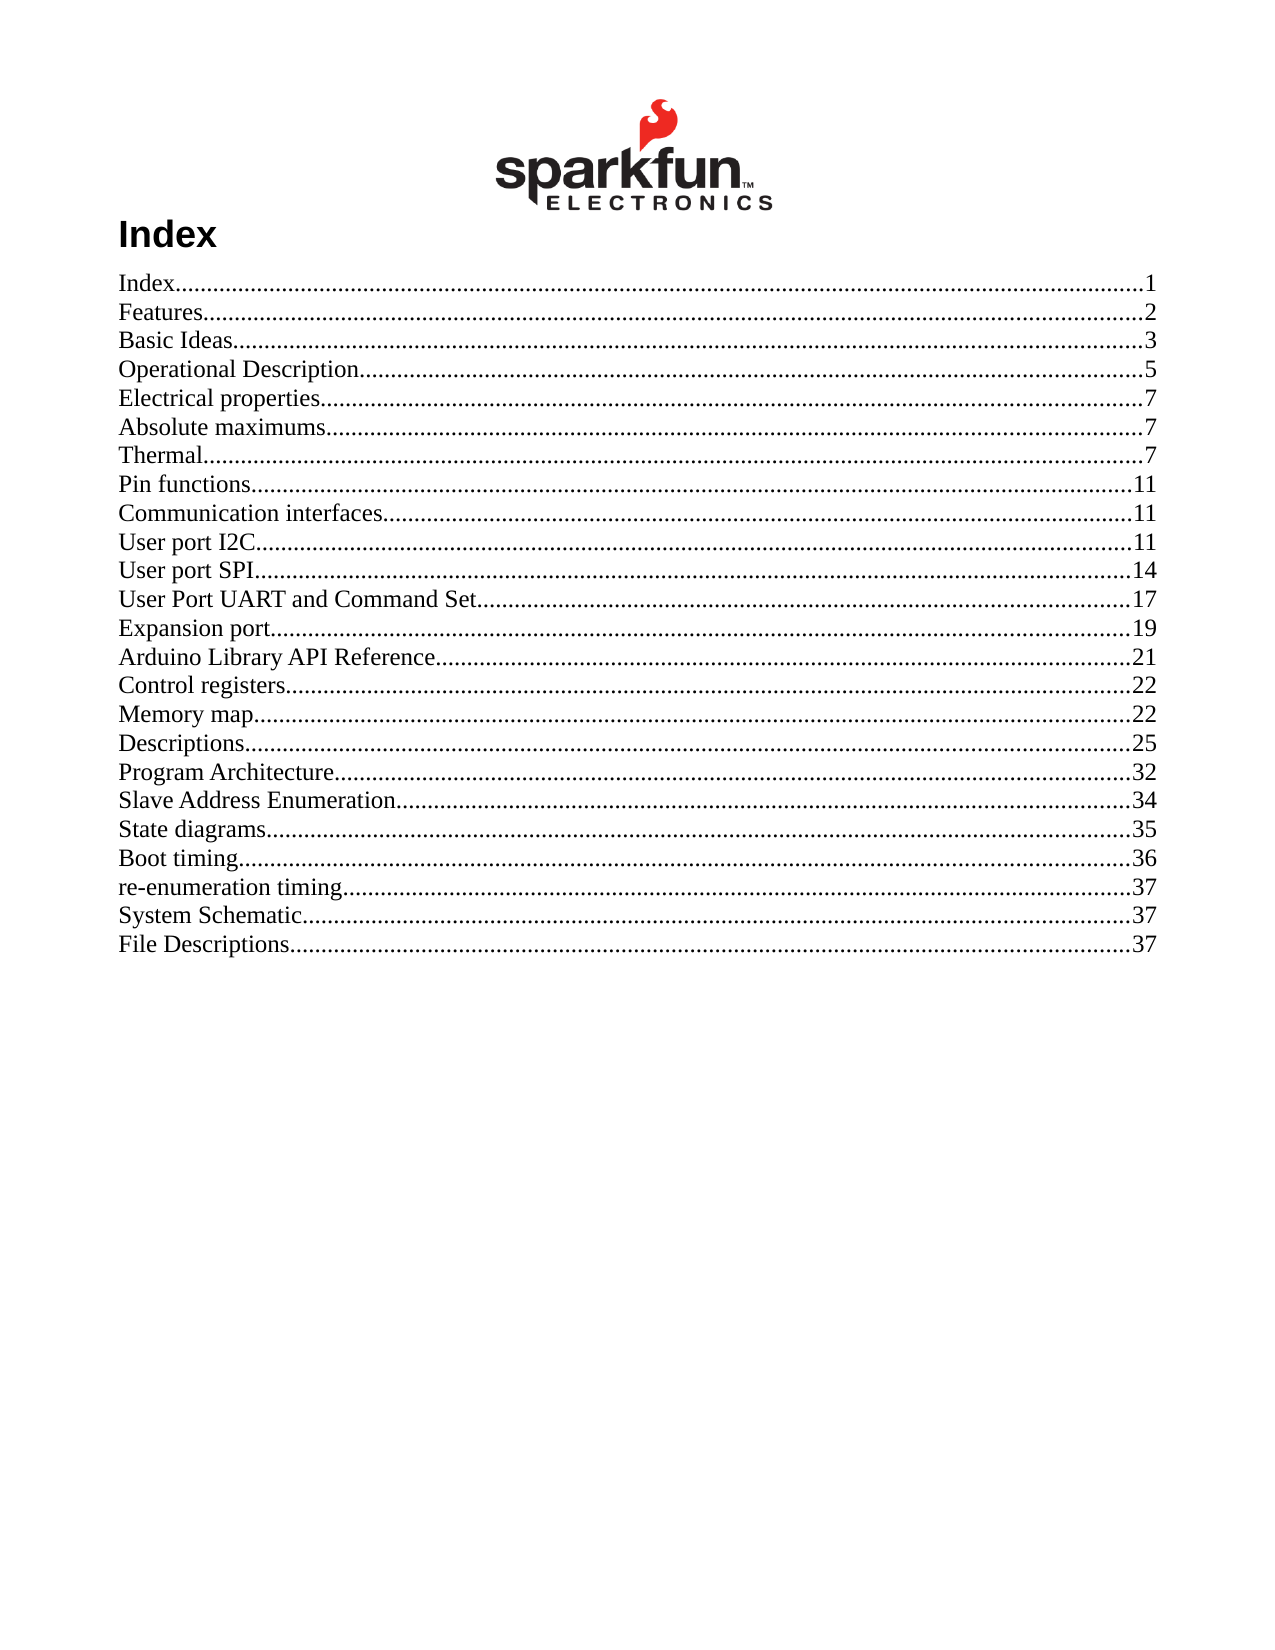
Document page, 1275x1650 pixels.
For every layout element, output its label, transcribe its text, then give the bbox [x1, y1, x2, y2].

text System Schematic 37 [118, 900, 1157, 929]
text Basic Ideas 3 [118, 325, 1157, 354]
text Boot timing 36 [118, 843, 1157, 872]
text Features 2 [118, 297, 1157, 325]
text Operational Description 5 [118, 354, 1157, 383]
subtitle Index [118, 212, 1157, 255]
text File Descriptions 37 [118, 929, 1157, 958]
text Program Architecture 32 [118, 757, 1157, 785]
text Control registers 22 [118, 670, 1157, 699]
text Pin functions 11 [118, 469, 1157, 498]
text Arduino Library API Reference 21 [118, 642, 1157, 670]
text re-enumeration timing 37 [118, 872, 1157, 900]
text User Port UART and Command Set 17 [118, 584, 1157, 613]
text Absolute maximums 7 [118, 412, 1157, 440]
text User port SPI 14 [118, 555, 1157, 584]
text Expansion port 19 [118, 613, 1157, 642]
text Index 1 [118, 268, 1157, 297]
text Memory map 22 [118, 699, 1157, 728]
picture [493, 97, 781, 216]
text Communication interfaces 11 [118, 498, 1157, 527]
text Descriptions 25 [118, 728, 1157, 757]
text State diagrams 35 [118, 814, 1157, 843]
text Slave Address Enumeration 34 [118, 785, 1157, 814]
text Thermal 7 [118, 440, 1157, 469]
text Electrical properties 7 [118, 383, 1157, 412]
text User port I2C 11 [118, 527, 1157, 555]
